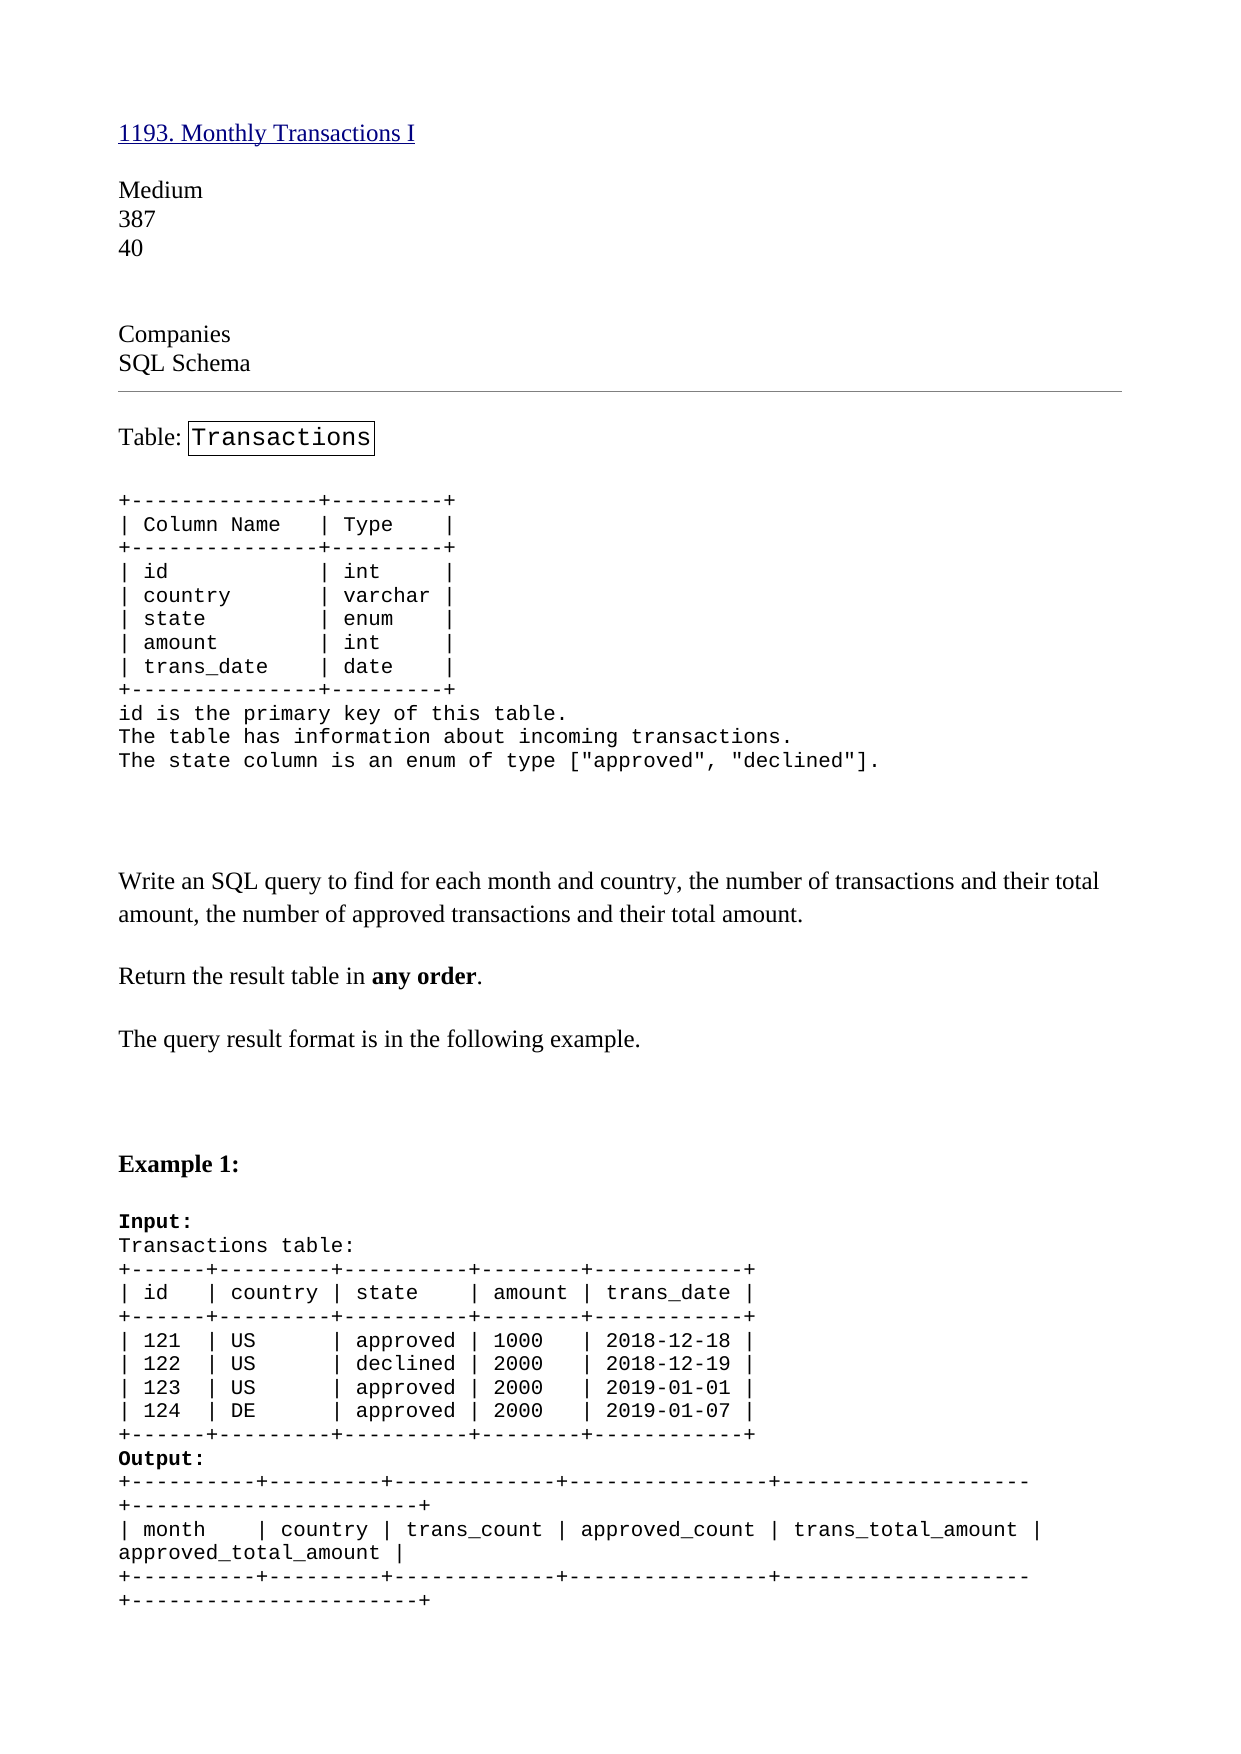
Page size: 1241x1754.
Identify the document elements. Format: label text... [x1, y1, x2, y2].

text +---------------+---------+ [118, 490, 1122, 514]
text | trans_date | date | [118, 656, 1122, 679]
text | month | country | trans_count | approved_count | trans_total_amount | approved_total_amount | [118, 1519, 1122, 1566]
text Companies [118, 319, 1122, 348]
text | 121 | US | approved | 1000 | 2018-12-18 | [118, 1329, 1122, 1353]
text Output: [118, 1448, 1122, 1471]
text +---------------+---------+ [118, 537, 1122, 561]
text | Column Name | Type | [118, 514, 1122, 537]
text +---------------+---------+ [118, 679, 1122, 703]
text The query result format is in the following example. [118, 1024, 1122, 1053]
text Medium [118, 176, 1122, 204]
text +------+---------+----------+--------+------------+ [118, 1306, 1122, 1329]
text id is the primary key of this table. [118, 703, 1122, 727]
text | amount | int | [118, 632, 1122, 656]
text 1193. Monthly Transactions I [118, 118, 1122, 147]
text Table: [118, 421, 188, 456]
text | id | int | [118, 561, 1122, 585]
text The table has information about incoming transactions. [118, 727, 1122, 750]
text +------+---------+----------+--------+------------+ [118, 1424, 1122, 1448]
text 40 [118, 233, 1122, 262]
text Return the result table in any order. [118, 961, 1122, 990]
text | country | varchar | [118, 585, 1122, 608]
text The state column is an enum of type ["approved", "declined"]. [118, 750, 1122, 774]
text Transactions table: [118, 1235, 1122, 1259]
text 387 [118, 204, 1122, 233]
text Write an SQL query to find for each month and country, the number of transactions and their total amount, the number of approved transactions and their total amount. [118, 866, 1122, 928]
text +----------+---------+-------------+----------------+--------------------+-----------------------+ [118, 1471, 1122, 1519]
text +------+---------+----------+--------+------------+ [118, 1259, 1122, 1282]
text SQL Schema [118, 348, 1122, 377]
text | 123 | US | approved | 2000 | 2019-01-01 | [118, 1377, 1122, 1401]
text | id | country | state | amount | trans_date | [118, 1282, 1122, 1306]
text +----------+---------+-------------+----------------+--------------------+-----------------------+ [118, 1566, 1122, 1613]
text | 124 | DE | approved | 2000 | 2019-01-07 | [118, 1401, 1122, 1424]
text [375, 421, 1122, 456]
text | 122 | US | declined | 2000 | 2018-12-19 | [118, 1353, 1122, 1377]
text | state | enum | [118, 608, 1122, 632]
text Transactions [189, 422, 374, 455]
text Input: [118, 1211, 1122, 1235]
text Example 1: [118, 1149, 1122, 1178]
